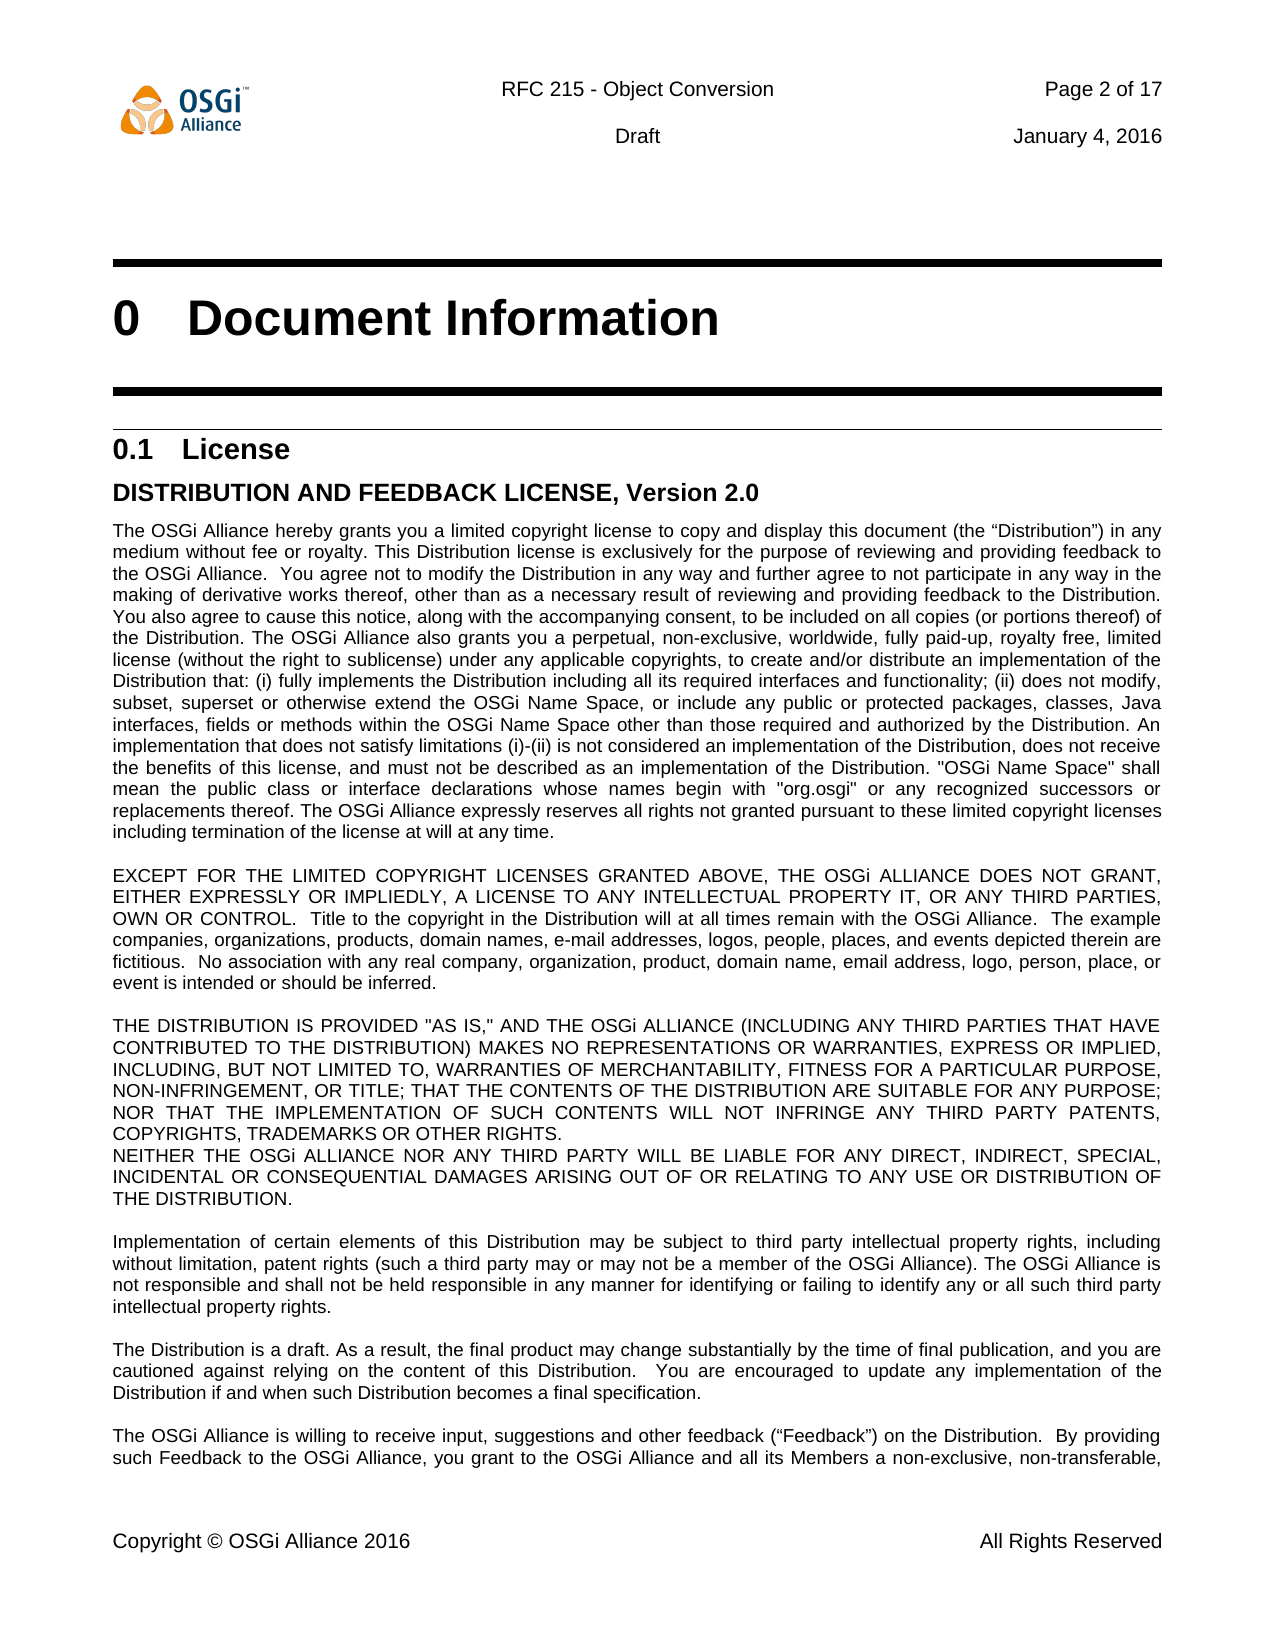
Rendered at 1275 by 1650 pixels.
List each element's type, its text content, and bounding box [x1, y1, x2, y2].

text EXCEPT FOR THE LIMITED COPYRIGHT LICENSES GRANTED ABOVE, THE OSGi ALLIANCE DOES NOT GRANT, EITHER EXPRESSLY OR IMPLIEDLY, A LICENSE TO ANY INTELLECTUAL PROPERTY IT, OR ANY THIRD PARTIES, OWN OR CONTROL. Title to the copyright in the Distribution will at all times remain with the OSGi Alliance. The example companies, organizations, products, domain names, e-mail addresses, logos, people, places, and events depicted therein are fictitious. No association with any real company, organization, product, domain name, email address, logo, person, place, or event is intended or should be inferred. [112, 864, 1162, 994]
text The OSGi Alliance is willing to receive input, suggestions and other feedback (“Feedback”) on the Distribution. By providing such Feedback to the OSGi Alliance, you grant to the OSGi Alliance and all its Members a non-exclusive, non-transferable, [112, 1425, 1162, 1468]
text DISTRIBUTION AND FEEDBACK LICENSE, Version 2.0 [112, 478, 1162, 507]
text The Distribution is a draft. As a result, the final product may change substantially by the time of final publication, and you are cautioned against relying on the content of this Distribution. You are encouraged to update any implementation of the Distribution if and when such Distribution becomes a final specification. [112, 1339, 1162, 1403]
subtitle Document Information [112, 260, 1162, 396]
text Implementation of certain elements of this Distribution may be subject to third party intellectual property rights, including without limitation, patent rights (such a third party may or may not be a member of the OSGi Alliance). The OSGi Alliance is not responsible and shall not be held responsible in any manner for identifying or failing to identify any or all such third party intellectual property rights. [112, 1231, 1162, 1317]
text NEITHER THE OSGi ALLIANCE NOR ANY THIRD PARTY WILL BE LIABLE FOR ANY DIRECT, INDIRECT, SPECIAL, INCIDENTAL OR CONSEQUENTIAL DAMAGES ARISING OUT OF OR RELATING TO ANY USE OR DISTRIBUTION OF THE DISTRIBUTION. [112, 1145, 1162, 1209]
text The OSGi Alliance hereby grants you a limited copyright license to copy and display this document (the “Distribution”) in any medium without fee or royalty. This Distribution license is exclusively for the purpose of reviewing and providing feedback to the OSGi Alliance. You agree not to modify the Distribution in any way and further agree to not participate in any way in the making of derivative works thereof, other than as a necessary result of reviewing and providing feedback to the Distribution. You also agree to cause this notice, along with the accompanying consent, to be included on all copies (or portions thereof) of the Distribution. The OSGi Alliance also grants you a perpetual, non-exclusive, worldwide, fully paid-up, royalty free, limited license (without the right to sublicense) under any applicable copyrights, to create and/or distribute an implementation of the Distribution that: (i) fully implements the Distribution including all its required interfaces and functionality; (ii) does not modify, subset, superset or otherwise extend the OSGi Name Space, or include any public or protected packages, classes, Java interfaces, fields or methods within the OSGi Name Space other than those required and authorized by the Distribution. An implementation that does not satisfy limitations (i)-(ii) is not considered an implementation of the Distribution, does not receive the benefits of this license, and must not be described as an implementation of the Distribution. "OSGi Name Space" shall mean the public class or interface declarations whose names begin with "org.osgi" or any recognized successors or replacements thereof. The OSGi Alliance expressly reserves all rights not granted pursuant to these limited copyright licenses including termination of the license at will at any time. [112, 519, 1162, 843]
picture [113, 78, 257, 142]
text THE DISTRIBUTION IS PROVIDED "AS IS," AND THE OSGi ALLIANCE (INCLUDING ANY THIRD PARTIES THAT HAVE CONTRIBUTED TO THE DISTRIBUTION) MAKES NO REPRESENTATIONS OR WARRANTIES, EXPRESS OR IMPLIED, INCLUDING, BUT NOT LIMITED TO, WARRANTIES OF MERCHANTABILITY, FITNESS FOR A PARTICULAR PURPOSE, NON-INFRINGEMENT, OR TITLE; THAT THE CONTENTS OF THE DISTRIBUTION ARE SUITABLE FOR ANY PURPOSE; NOR THAT THE IMPLEMENTATION OF SUCH CONTENTS WILL NOT INFRINGE ANY THIRD PARTY PATENTS, COPYRIGHTS, TRADEMARKS OR OTHER RIGHTS. [112, 1015, 1162, 1145]
subtitle License [112, 430, 1162, 466]
